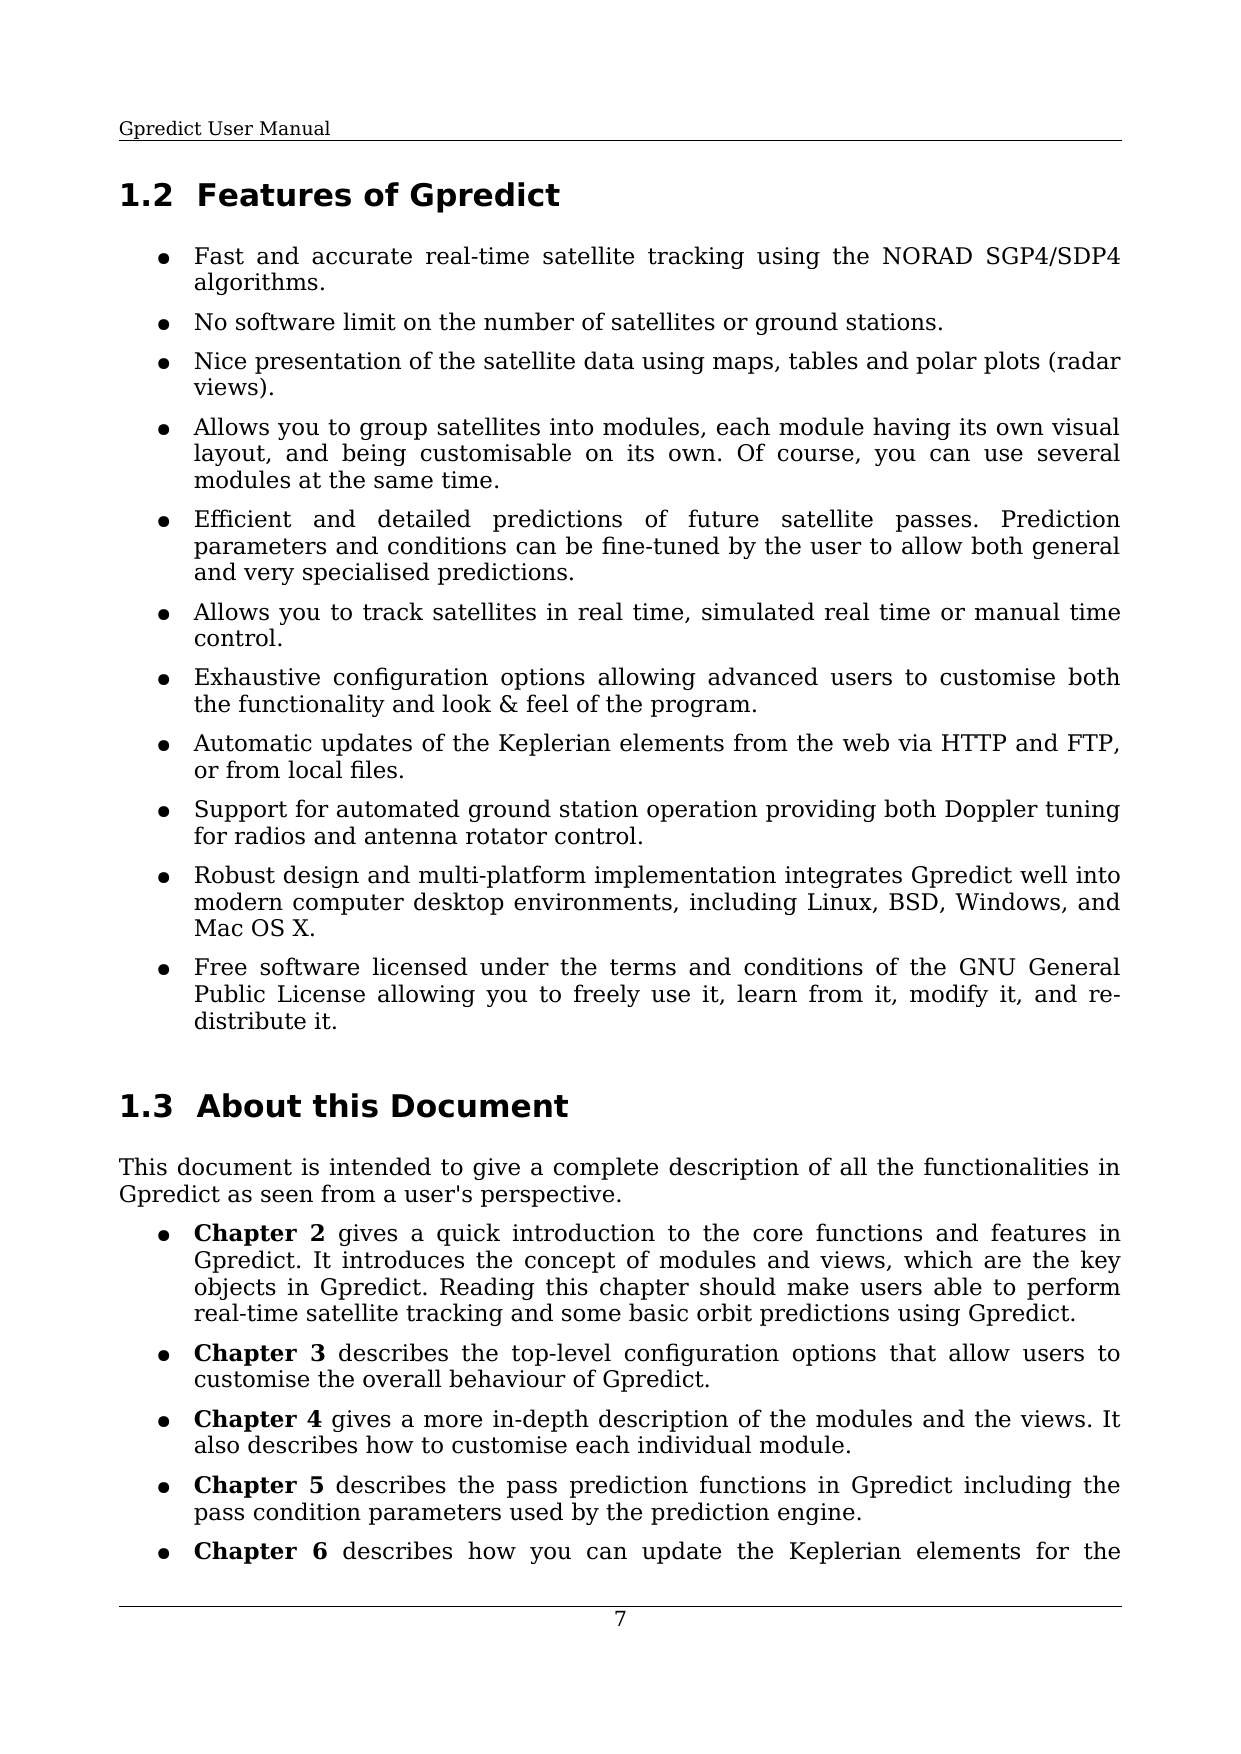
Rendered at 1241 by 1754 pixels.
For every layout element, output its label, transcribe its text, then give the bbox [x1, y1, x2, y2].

list Efficient and detailed predictions of future satellite passes. Prediction parameters and conditions can be fine-tuned by the user to allow both general and very specialised predictions. [156, 506, 1122, 586]
list Allows you to group satellites into modules, each module having its own visual layout, and being customisable on its own. Of course, you can use several modules at the same time. [156, 414, 1122, 494]
list Chapter 4 gives a more in-depth description of the modules and the views. It also describes how to customise each individual module. [156, 1406, 1122, 1459]
subtitle Features of Gpredict [118, 177, 1122, 213]
text This document is intended to give a complete description of all the functionalities in Gpredict as seen from a user's perspective. [118, 1154, 1122, 1208]
list Exhaustive configuration options allowing advanced users to customise both the functionality and look & feel of the program. [156, 664, 1122, 718]
subtitle About this Document [118, 1088, 1122, 1125]
list Chapter 3 describes the top-level configuration options that allow users to customise the overall behaviour of Gpredict. [156, 1339, 1122, 1393]
list Fast and accurate real-time satellite tracking using the NORAD SGP4/SDP4 algorithms. [156, 243, 1122, 296]
list Free software licensed under the terms and conditions of the GNU General Public License allowing you to freely use it, learn from it, modify it, and re-distribute it. [156, 954, 1122, 1034]
list Nice presentation of the satellite data using maps, tables and polar plots (radar views). [156, 348, 1122, 401]
list Chapter 2 gives a quick introduction to the core functions and features in Gpredict. It introduces the concept of modules and views, which are the key objects in Gpredict. Reading this chapter should make users able to perform real-time satellite tracking and some basic orbit predictions using Gpredict. [156, 1220, 1122, 1327]
list Chapter 5 describes the pass prediction functions in Gpredict including the pass condition parameters used by the prediction engine. [156, 1472, 1122, 1526]
list Chapter 6 describes how you can update the Keplerian elements for the [156, 1538, 1122, 1565]
list Allows you to track satellites in real time, simulated real time or manual time control. [156, 599, 1122, 652]
list Automatic updates of the Keplerian elements from the web via HTTP and FTP, or from local files. [156, 730, 1122, 784]
list Robust design and multi-platform implementation integrates Gpredict well into modern computer desktop environments, including Linux, BSD, Windows, and Mac OS X. [156, 862, 1122, 942]
list No software limit on the number of satellites or ground stations. [156, 309, 1122, 335]
list Support for automated ground station operation providing both Doppler tuning for radios and antenna rotator control. [156, 796, 1122, 849]
